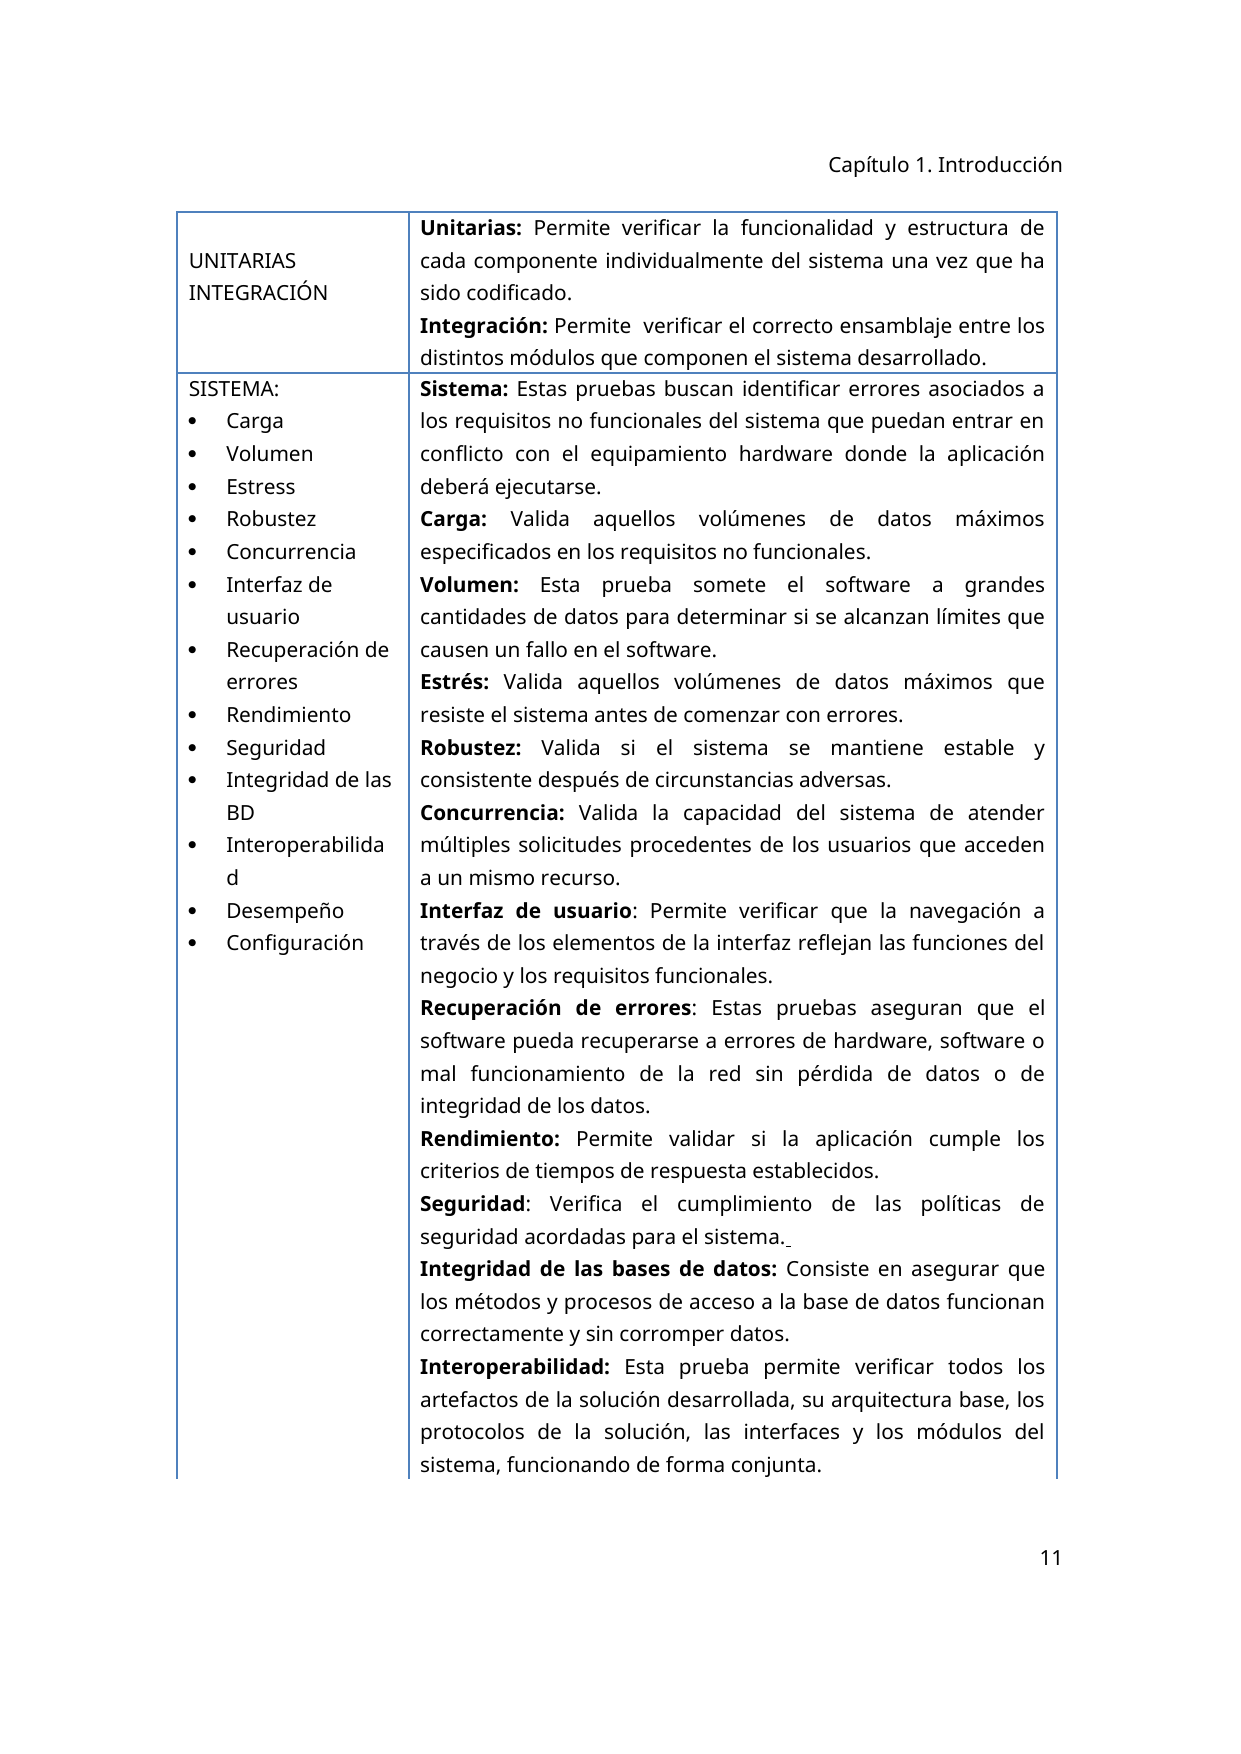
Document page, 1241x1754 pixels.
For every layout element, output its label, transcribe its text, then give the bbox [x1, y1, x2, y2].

table_cell UNITARIAS INTEGRACIÓN [178, 213, 408, 372]
table_cell Unitarias: Permite verificar la funcionalidad y estructura de cada componente individualmente del sistema una vez que ha sido codificado. Integración: Permite verificar el correcto ensamblaje entre los distintos módulos que componen el sistema desarrollado. [410, 213, 1056, 372]
table_cell Sistema: Estas pruebas buscan identificar errores asociados a los requisitos no funcionales del sistema que puedan entrar en conflicto con el equipamiento hardware donde la aplicación deberá ejecutarse. Carga: Valida aquellos volúmenes de datos máximos especificados en los requisitos no funcionales. Volumen: Esta prueba somete el software a grandes cantidades de datos para determinar si se alcanzan límites que causen un fallo en el software. Estrés: Valida aquellos volúmenes de datos máximos que resiste el sistema antes de comenzar con errores. Robustez: Valida si el sistema se mantiene estable y consistente después de circunstancias adversas. Concurrencia: Valida la capacidad del sistema de atender múltiples solicitudes procedentes de los usuarios que acceden a un mismo recurso. Interfaz de usuario: Permite verificar que la navegación a través de los elementos de la interfaz reflejan las funciones del negocio y los requisitos funcionales. Recuperación de errores: Estas pruebas aseguran que el software pueda recuperarse a errores de hardware, software o mal funcionamiento de la red sin pérdida de datos o de integridad de los datos. Rendimiento: Permite validar si la aplicación cumple los criterios de tiempos de respuesta establecidos. Seguridad: Verifica el cumplimiento de las políticas de seguridad acordadas para el sistema. Integridad de las bases de datos: Consiste en asegurar que los métodos y procesos de acceso a la base de datos funcionan correctamente y sin corromper datos. Interoperabilidad: Esta prueba permite verificar todos los artefactos de la solución desarrollada, su arquitectura base, los protocolos de la solución, las interfaces y los módulos del sistema, funcionando de forma conjunta. [410, 374, 1056, 1478]
table_cell SISTEMA: Carga Volumen Estress Robustez Concurrencia Interfaz de usuario Recuperación de errores Rendimiento Seguridad Integridad de las BD Interoperabilidad Desempeño Configuración [178, 374, 408, 1478]
